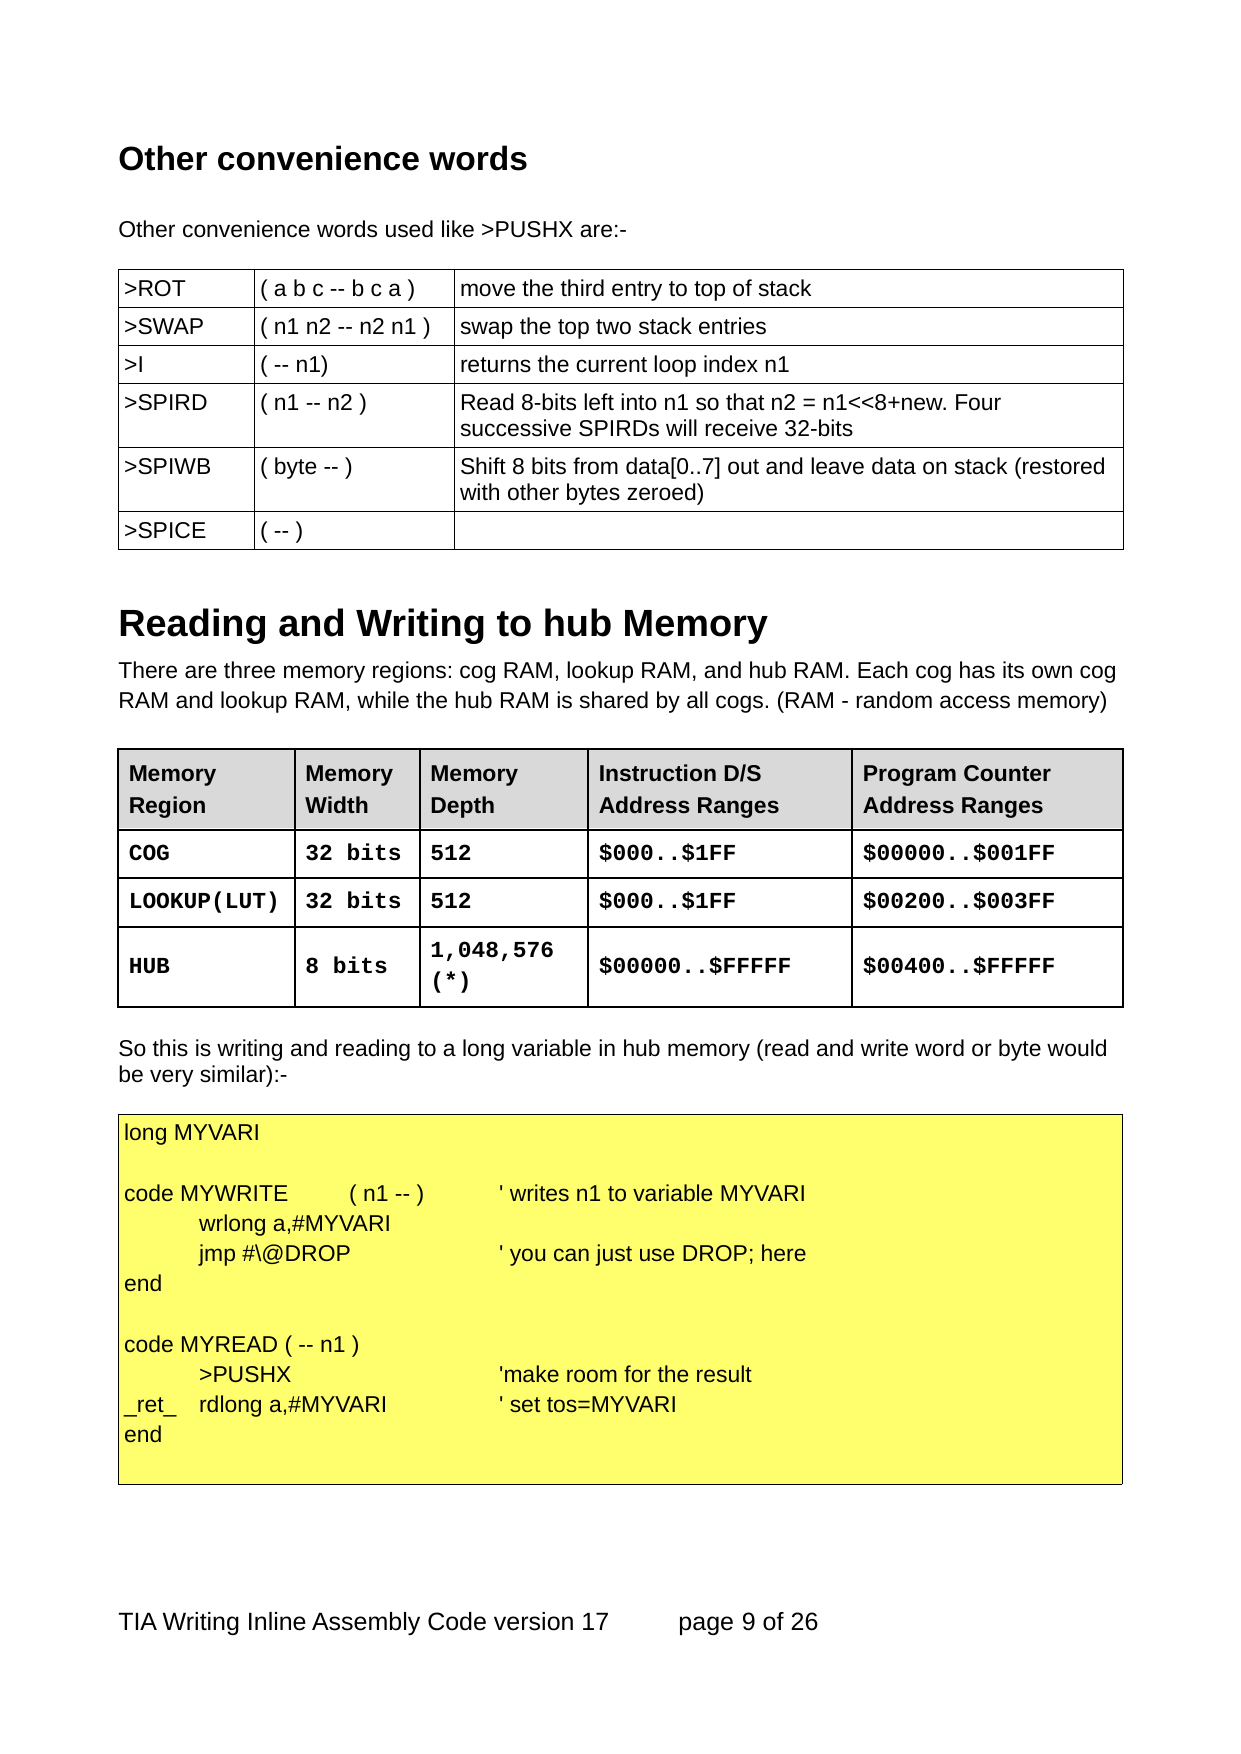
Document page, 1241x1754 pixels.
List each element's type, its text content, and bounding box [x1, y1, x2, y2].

table_cell Shift 8 bits from data[0..7] out and leave data on stack (restored with other bytes zeroed) [455, 448, 1123, 511]
table_cell >SPICE [119, 512, 254, 549]
table_cell >SWAP [119, 308, 254, 345]
table_header ( a b c -- b c a ) [255, 270, 454, 307]
table_cell >SPIWB [119, 448, 254, 511]
table_cell $000..$1FF [589, 831, 851, 877]
subtitle Other convenience words [118, 139, 1122, 178]
table_cell LOOKUP(LUT) [119, 879, 294, 926]
text Other convenience words used like >PUSHX are:- [118, 216, 1122, 243]
table_cell $00400..$FFFFF [853, 928, 1122, 1006]
table_cell ( byte -- ) [255, 448, 454, 511]
table_cell HUB [119, 928, 294, 1006]
table_cell 8 bits [296, 928, 419, 1006]
text So this is writing and reading to a long variable in hub memory (read and write word or byte would be very similar):- [118, 1034, 1122, 1087]
table_cell Read 8-bits left into n1 so that n2 = n1<<8+new. Four successive SPIRDs will receive 32-bits [455, 384, 1123, 447]
table_cell $000..$1FF [589, 879, 851, 926]
table_cell $00000..$FFFFF [589, 928, 851, 1006]
table_header Memory Depth [421, 750, 587, 828]
table_cell 32 bits [296, 831, 419, 877]
table_header Instruction D/S Address Ranges [589, 750, 851, 828]
table_cell ( n1 -- n2 ) [255, 384, 454, 447]
table_cell $00000..$001FF [853, 831, 1122, 877]
text There are three memory regions: cog RAM, lookup RAM, and hub RAM. Each cog has its own cog RAM and lookup RAM, while the hub RAM is shared by all cogs. (RAM - random access memory) [118, 657, 1122, 713]
table_cell COG [119, 831, 294, 877]
table_cell 512 [421, 879, 587, 926]
table_cell swap the top two stack entries [455, 308, 1123, 345]
table_cell ( -- n1) [255, 346, 454, 383]
table_header Memory Region [119, 750, 294, 828]
table_cell ( -- ) [255, 512, 454, 549]
table_header move the third entry to top of stack [455, 270, 1123, 307]
table_cell ( n1 n2 -- n2 n1 ) [255, 308, 454, 345]
table_cell >I [119, 346, 254, 383]
table_header >ROT [119, 270, 254, 307]
table_header Program Counter Address Ranges [853, 750, 1122, 828]
table_header long MYVARI code MYWRITE ( n1 -- ) ' writes n1 to variable MYVARI wrlong a,#MYVARI jmp #\@DROP ' you can just use DROP; here end code MYREAD ( -- n1 ) >PUSHX 'make room for the result _ret_ rdlong a,#MYVARI ' set tos=MYVARI end [119, 1115, 1122, 1484]
table_cell 1,048,576 (*) [421, 928, 587, 1006]
subtitle Reading and Writing to hub Memory [118, 601, 1122, 644]
table_cell 32 bits [296, 879, 419, 926]
table_cell returns the current loop index n1 [455, 346, 1123, 383]
table_header Memory Width [296, 750, 419, 828]
table_cell >SPIRD [119, 384, 254, 447]
table_cell [455, 512, 1123, 549]
table_cell 512 [421, 831, 587, 877]
table_cell $00200..$003FF [853, 879, 1122, 926]
